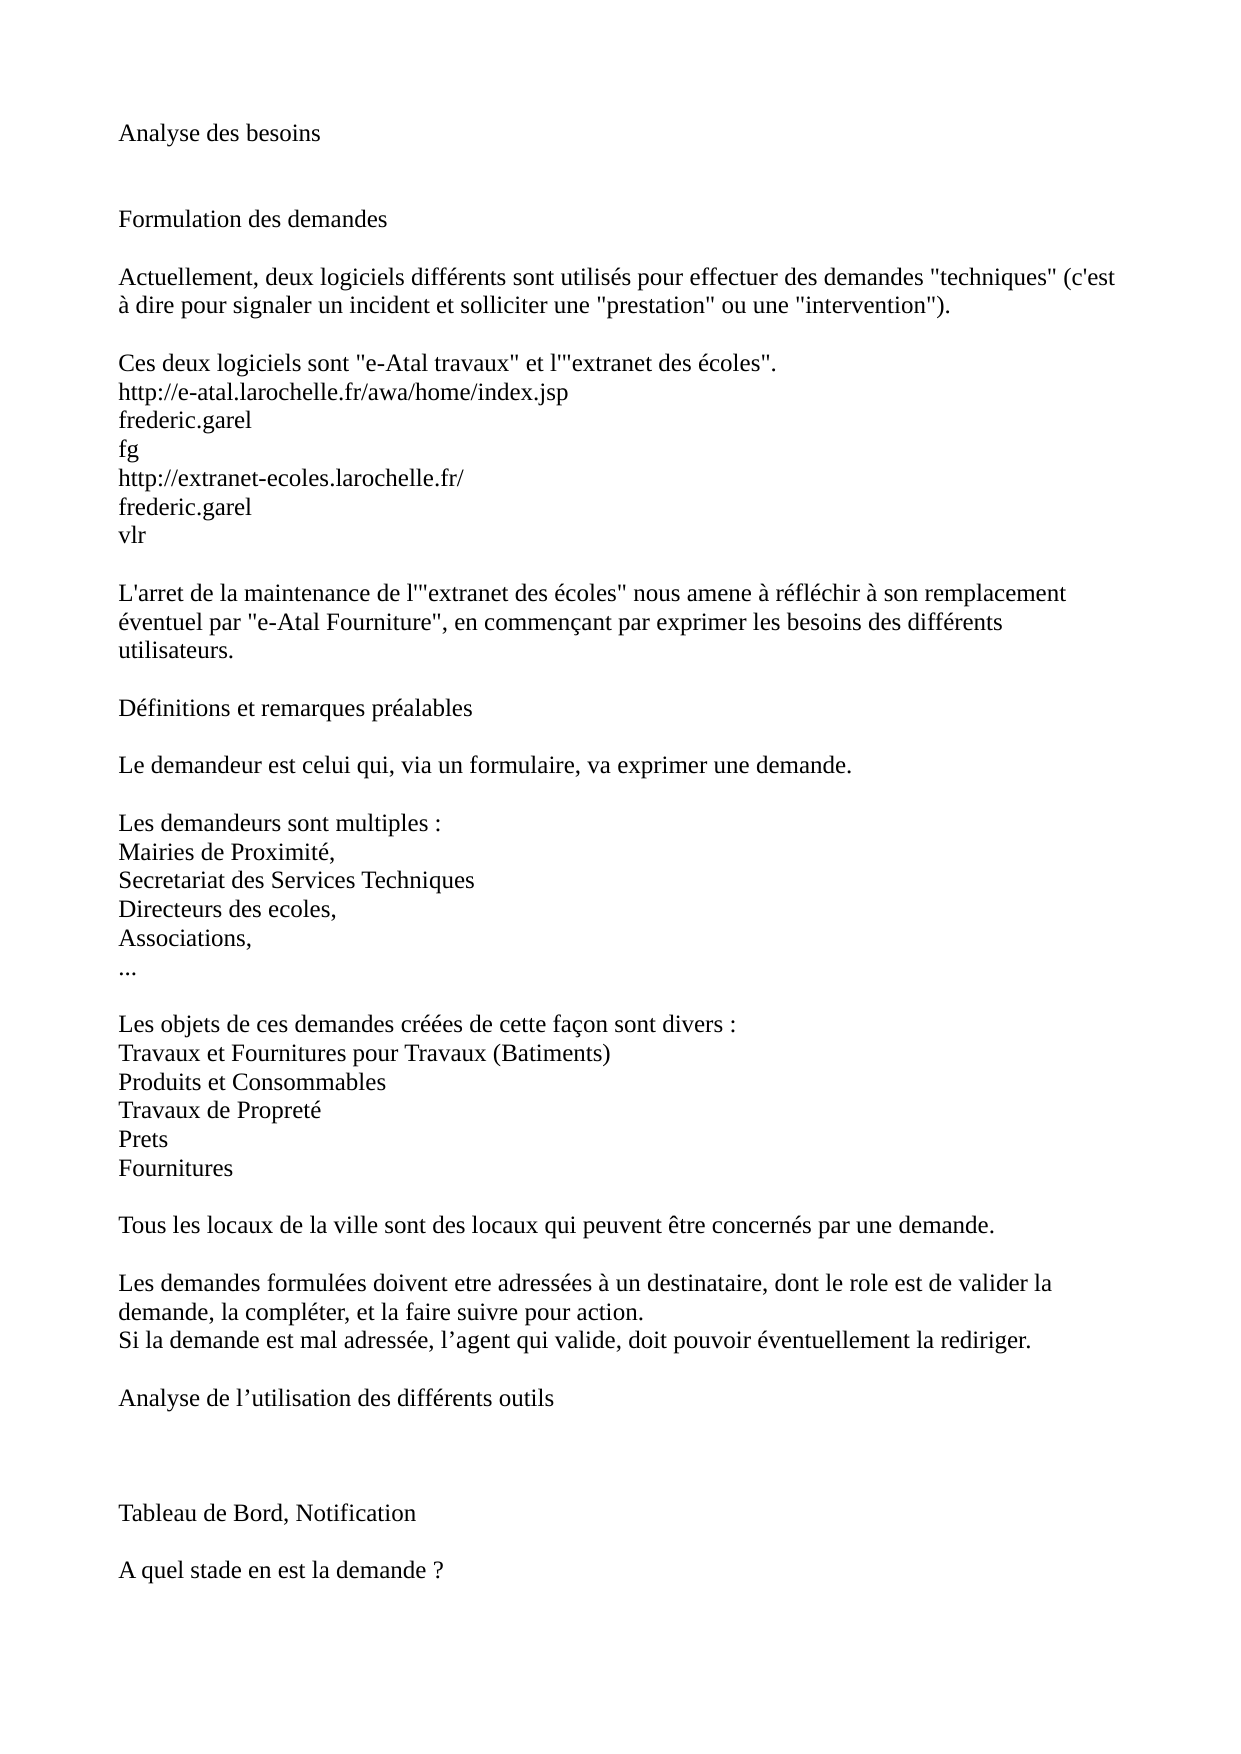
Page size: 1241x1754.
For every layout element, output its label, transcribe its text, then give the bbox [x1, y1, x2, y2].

text Tableau de Bord, Notification [118, 1498, 1122, 1527]
text fg [118, 434, 1122, 463]
text Le demandeur est celui qui, via un formulaire, va exprimer une demande. [118, 751, 1122, 779]
text Ces deux logiciels sont "e-Atal travaux" et l'"extranet des écoles". [118, 348, 1122, 377]
text ... [118, 952, 1122, 981]
text Actuellement, deux logiciels différents sont utilisés pour effectuer des demandes "techniques" (c'est à dire pour signaler un incident et solliciter une "prestation" ou une "intervention"). [118, 262, 1122, 319]
text A quel stade en est la demande ? [118, 1556, 1122, 1584]
text Si la demande est mal adressée, l’agent qui valide, doit pouvoir éventuellement la rediriger. [118, 1326, 1122, 1354]
text Les objets de ces demandes créées de cette façon sont divers : [118, 1009, 1122, 1038]
text frederic.garel [118, 406, 1122, 434]
text Tous les locaux de la ville sont des locaux qui peuvent être concernés par une demande. [118, 1211, 1122, 1239]
text http://e-atal.larochelle.fr/awa/home/index.jsp [118, 377, 1122, 406]
text http://extranet-ecoles.larochelle.fr/ [118, 463, 1122, 492]
text Travaux de Propreté [118, 1096, 1122, 1124]
text Secretariat des Services Techniques [118, 866, 1122, 894]
text Prets [118, 1124, 1122, 1153]
text Travaux et Fournitures pour Travaux (Batiments) [118, 1038, 1122, 1067]
text L'arret de la maintenance de l'"extranet des écoles" nous amene à réfléchir à son remplacement éventuel par "e-Atal Fourniture", en commençant par exprimer les besoins des différents utilisateurs. [118, 578, 1122, 664]
text frederic.garel [118, 492, 1122, 521]
text Formulation des demandes [118, 204, 1122, 233]
text Directeurs des ecoles, [118, 894, 1122, 923]
text Définitions et remarques préalables [118, 693, 1122, 722]
text Fournitures [118, 1153, 1122, 1182]
text Analyse des besoins [118, 118, 1122, 147]
text Analyse de l’utilisation des différents outils [118, 1383, 1122, 1412]
text Associations, [118, 923, 1122, 952]
text Les demandeurs sont multiples : [118, 808, 1122, 837]
text vlr [118, 521, 1122, 549]
text Produits et Consommables [118, 1067, 1122, 1096]
text Mairies de Proximité, [118, 837, 1122, 866]
text Les demandes formulées doivent etre adressées à un destinataire, dont le role est de valider la demande, la compléter, et la faire suivre pour action. [118, 1268, 1122, 1326]
